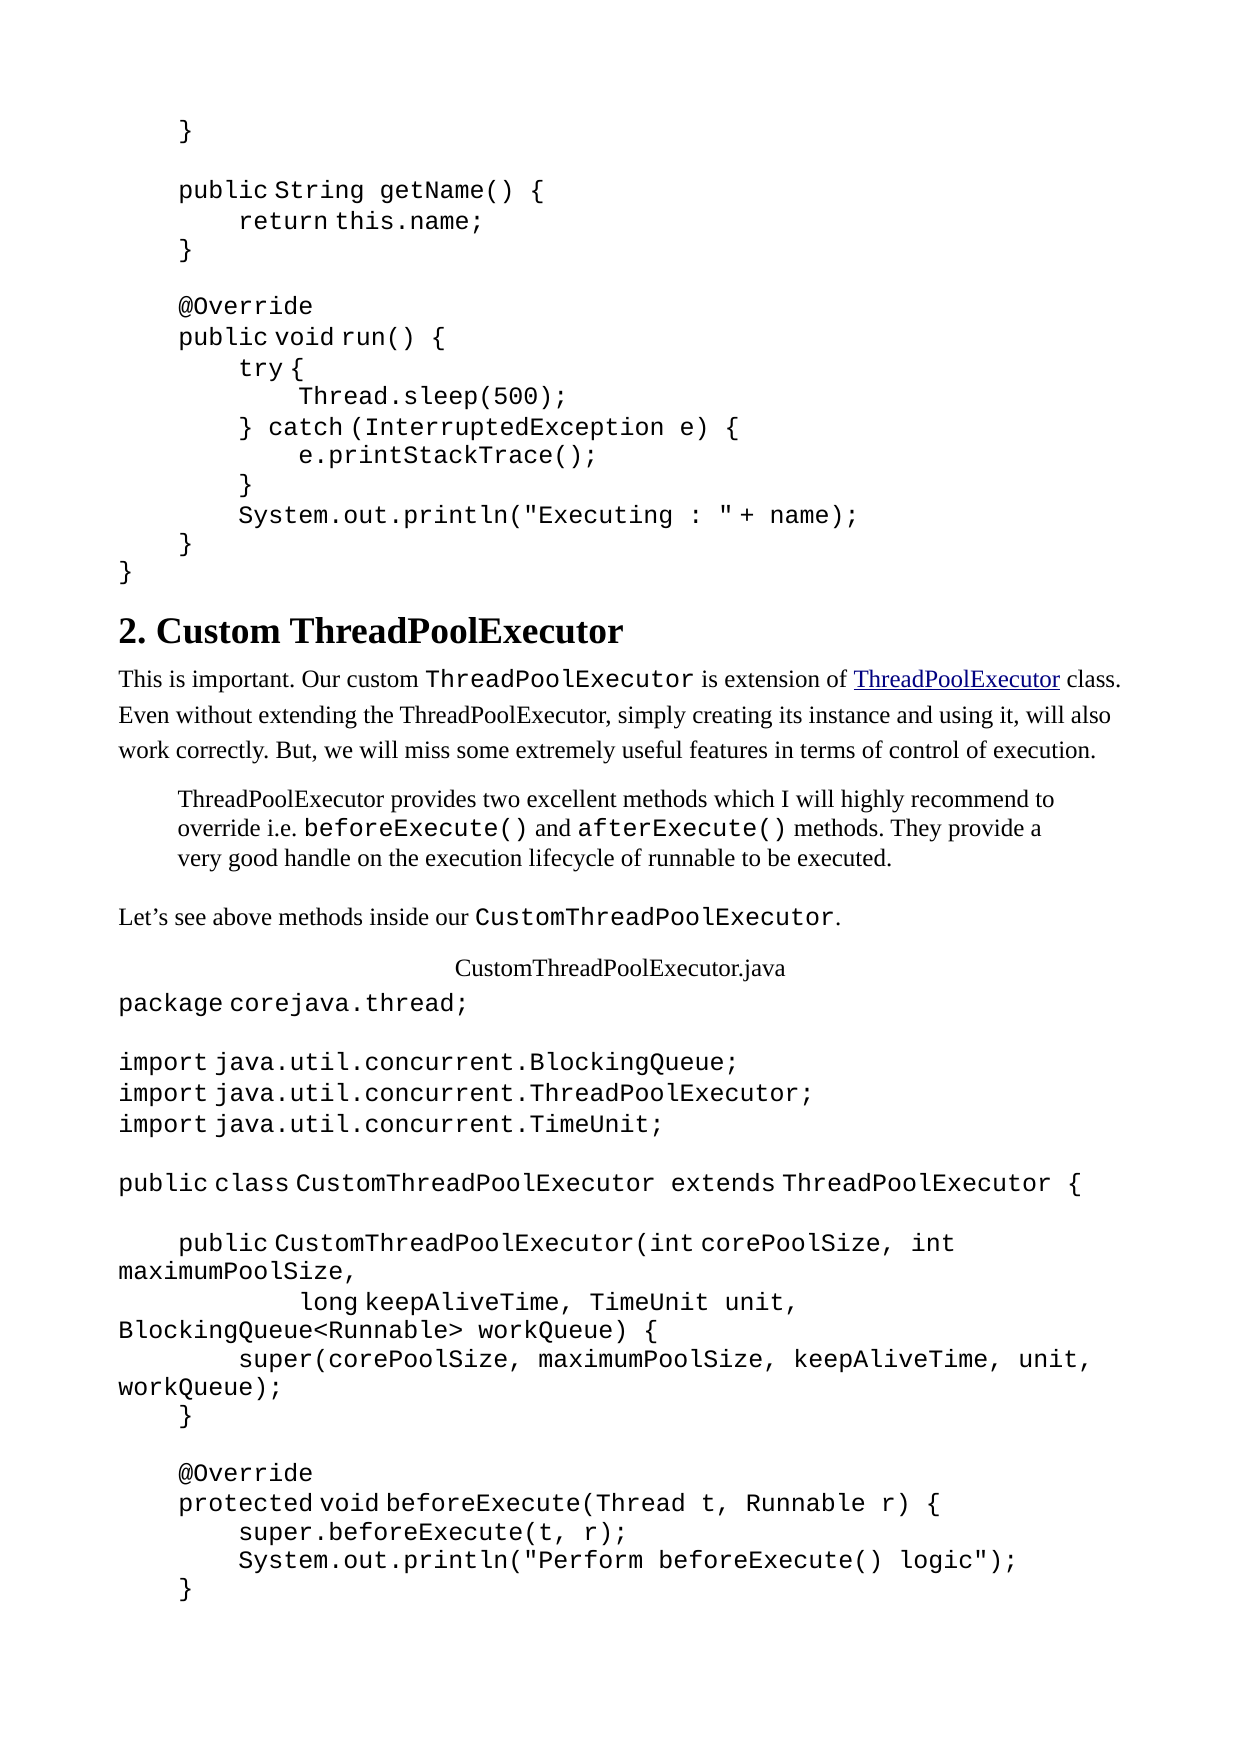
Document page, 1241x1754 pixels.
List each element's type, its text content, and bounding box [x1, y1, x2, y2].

subtitle 2. Custom ThreadPoolExecutor [118, 608, 1122, 651]
text CustomThreadPoolExecutor.java [118, 953, 1122, 982]
table_header package corejava.thread; import java.util.concurrent.BlockingQueue; import java.util.concurrent.ThreadPoolExecutor; import java.util.concurrent.TimeUnit; public class CustomThreadPoolExecutor extends ThreadPoolExecutor { public CustomThreadPoolExecutor(int corePoolSize, int maximumPoolSize, long keepAliveTime, TimeUnit unit, BlockingQueue<Runnable> workQueue) { super(corePoolSize, maximumPoolSize, keepAliveTime, unit, workQueue); } @Override protected void beforeExecute(Thread t, Runnable r) { super.beforeExecute(t, r); System.out.println("Perform beforeExecute() logic"); } [118, 988, 1122, 1633]
text This is important. Our custom ThreadPoolExecutor is extension of ThreadPoolExecutor class. Even without extending the ThreadPoolExecutor, simply creating its instance and using it, will also work correctly. But, we will miss some extremely useful features in terms of control of execution. [118, 664, 1122, 763]
text ThreadPoolExecutor provides two excellent methods which I will highly recommend to override i.e. beforeExecute() and afterExecute() methods. They provide a very good handle on the execution lifecycle of runnable to be executed. [177, 784, 1063, 872]
table_header } public String getName() { return this.name; } @Override public void run() { try { Thread.sleep(500); } catch (InterruptedException e) { e.printStackTrace(); } System.out.println("Executing : " + name); } } [118, 118, 871, 587]
text Let’s see above methods inside our CustomThreadPoolExecutor. [118, 902, 1122, 932]
